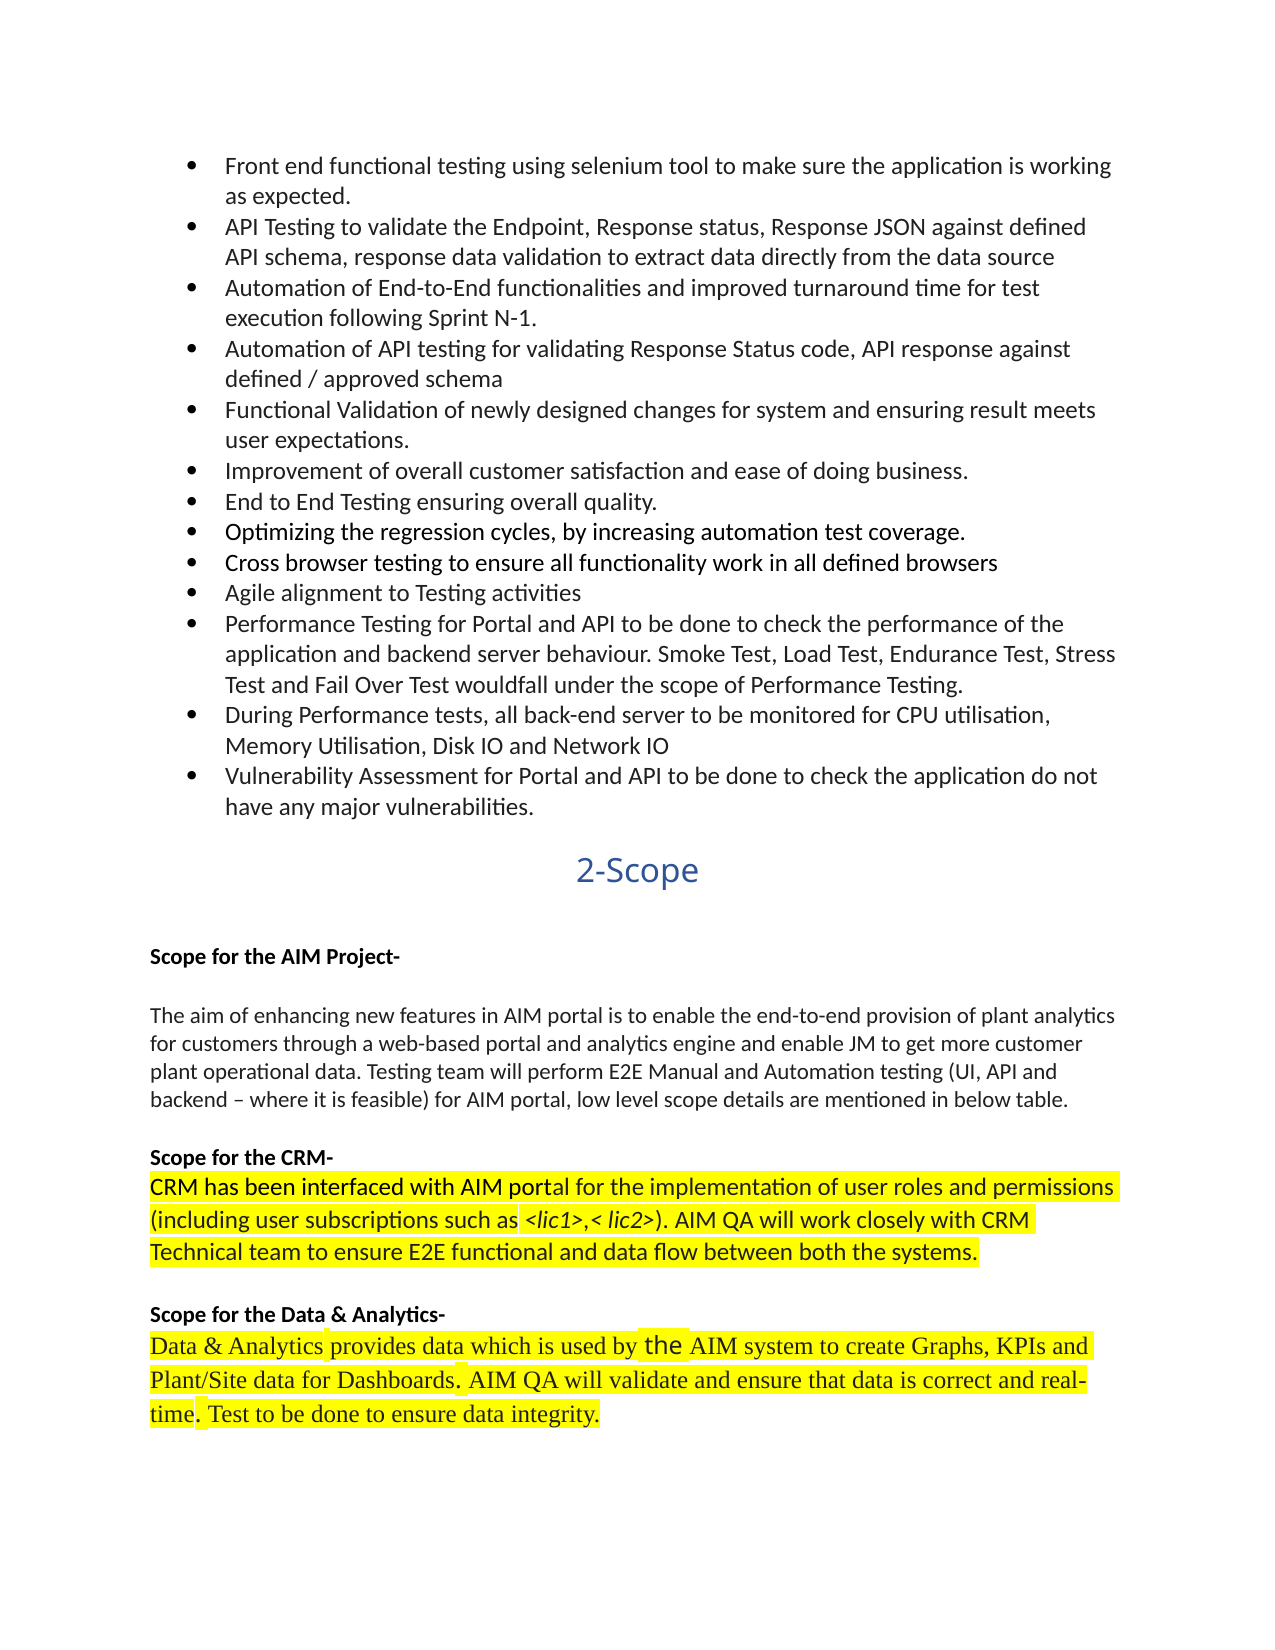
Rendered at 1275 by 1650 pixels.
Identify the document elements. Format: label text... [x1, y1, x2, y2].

text Scope for the CRM- [150, 1143, 1125, 1171]
list End to End Testing ensuring overall quality. [187, 486, 1125, 516]
list Front end functional testing using selenium tool to make sure the application is working as expected. [187, 150, 1125, 211]
list Improvement of overall customer satisfaction and ease of doing business. [187, 455, 1125, 486]
list Functional Validation of newly designed changes for system and ensuring result meets user expectations. [187, 394, 1125, 455]
list Vulnerability Assessment for Portal and API to be done to check the application do not have any major vulnerabilities. [187, 760, 1125, 821]
text Data & Analytics provides data which is used by the AIM system to create Graphs, KPIs and Plant/Site data for Dashboards. AIM QA will validate and ensure that data is correct and real-time. Test to be done to ensure data integrity. [150, 1328, 1125, 1430]
subtitle 2-Scope [150, 846, 1125, 892]
list Performance Testing for Portal and API to be done to check the performance of the application and backend server behaviour. Smoke Test, Load Test, Endurance Test, Stress Test and Fail Over Test wouldfall under the scope of Performance Testing. [187, 608, 1125, 699]
list Agile alignment to Testing activities [187, 577, 1125, 608]
list API Testing to validate the Endpoint, Response status, Response JSON against defined API schema, response data validation to extract data directly from the data source [187, 211, 1125, 272]
list Automation of API testing for validating Response Status code, API response against defined / approved schema [187, 333, 1125, 394]
text Scope for the AIM Project- [150, 942, 1125, 970]
text CRM has been interfaced with AIM portal for the implementation of user roles and permissions (including user subscriptions such as <lic1>,< lic2>). AIM QA will work closely with CRM Technical team to ensure E2E functional and data flow between both the systems. [150, 1171, 1125, 1267]
text The aim of enhancing new features in AIM portal is to enable the end-to-end provision of plant analytics for customers through a web-based portal and analytics engine and enable JM to get more customer plant operational data. Testing team will perform E2E Manual and Automation testing (UI, API and backend – where it is feasible) for AIM portal, low level scope details are mentioned in below table. [150, 1001, 1125, 1113]
list Automation of End-to-End functionalities and improved turnaround time for test execution following Sprint N-1. [187, 272, 1125, 333]
list Cross browser testing to ensure all functionality work in all defined browsers [187, 547, 1125, 577]
list During Performance tests, all back-end server to be monitored for CPU utilisation, Memory Utilisation, Disk IO and Network IO [187, 699, 1125, 760]
text Scope for the Data & Analytics- [150, 1300, 1125, 1328]
list Optimizing the regression cycles, by increasing automation test coverage. [187, 516, 1125, 547]
